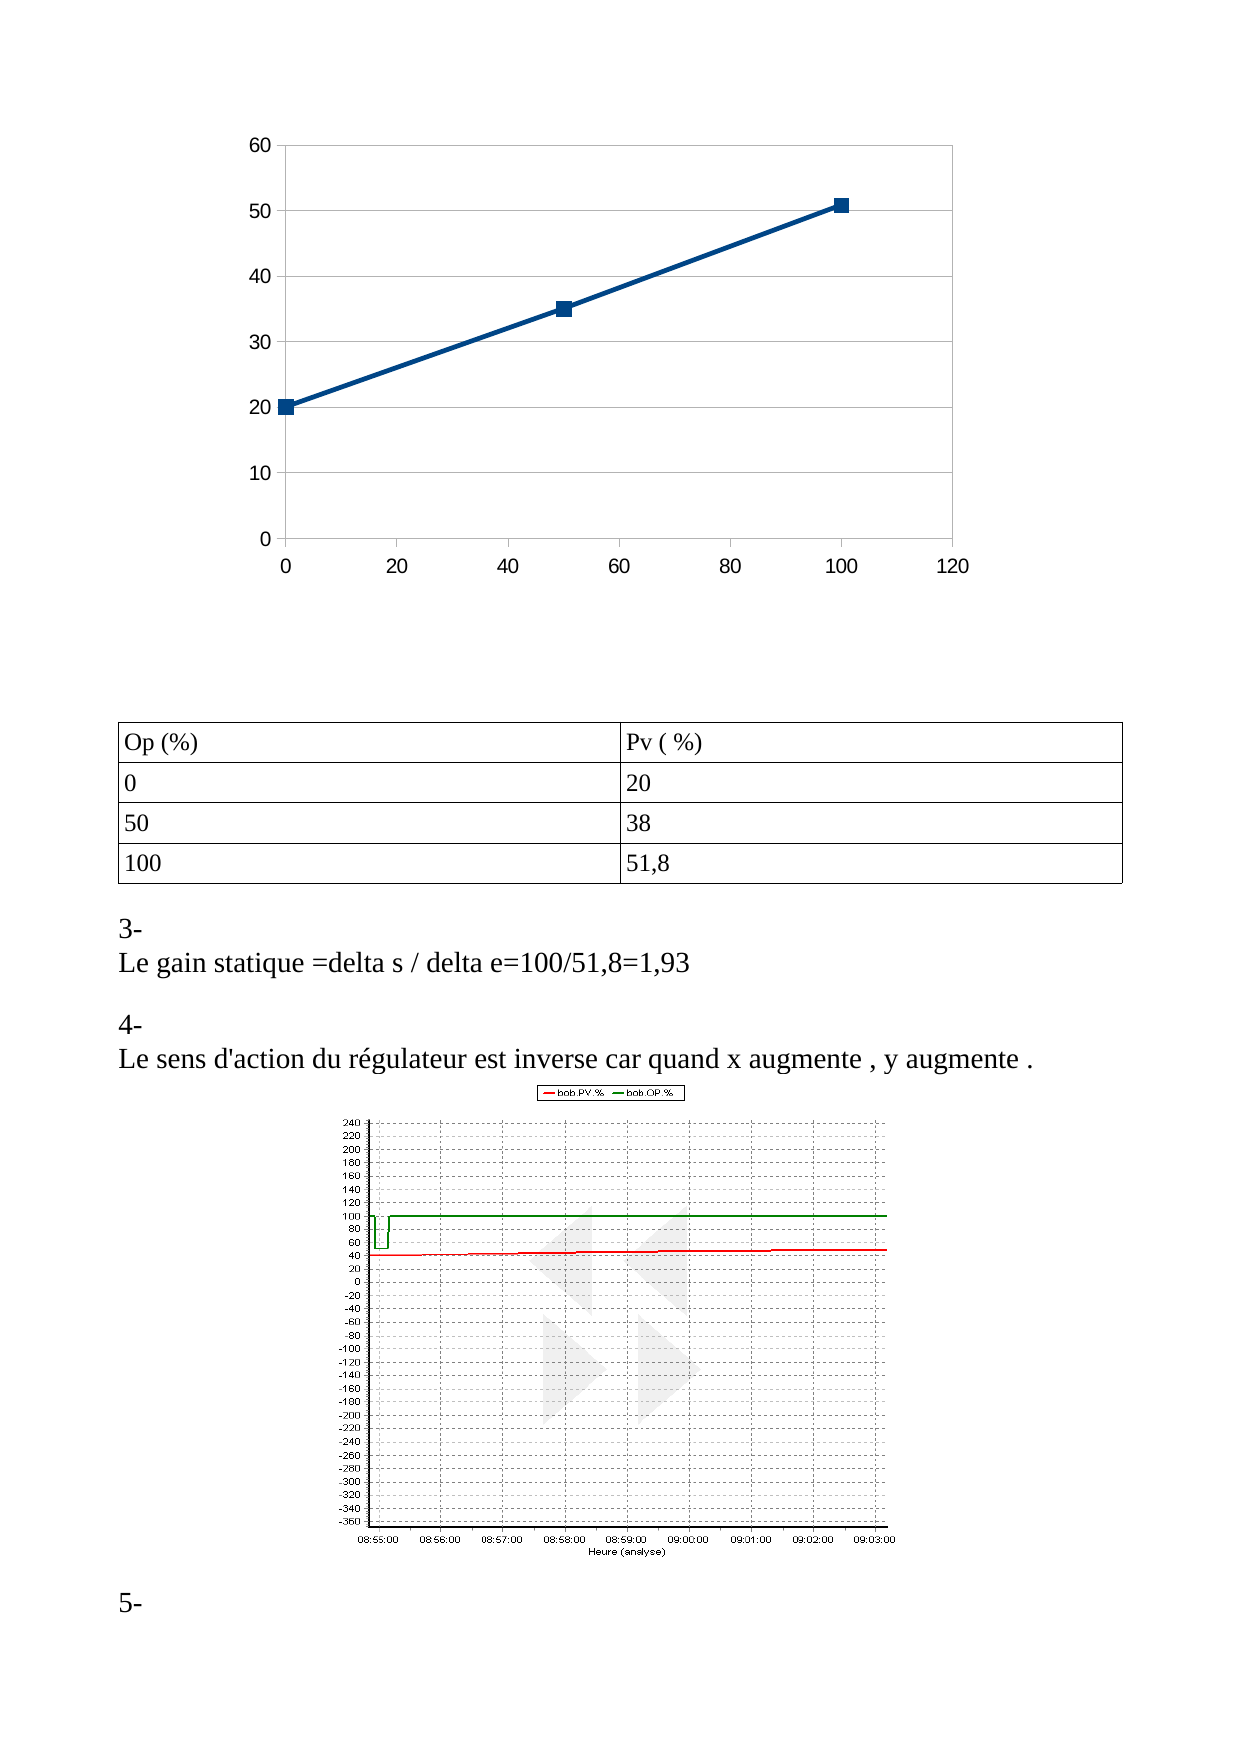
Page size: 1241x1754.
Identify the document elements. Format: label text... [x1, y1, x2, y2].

table_cell 51,8 [621, 844, 1122, 883]
table_header Op (%) [119, 723, 620, 762]
text 3- [118, 912, 1122, 945]
table_header Pv ( %) [621, 723, 1122, 762]
table_cell 20 [621, 763, 1122, 802]
text 5- [118, 1585, 1122, 1618]
text Le sens d'action du régulateur est inverse car quand x augmente , y augmente . [118, 1041, 1122, 1074]
picture [337, 1074, 904, 1557]
text 4- [118, 1007, 1122, 1041]
table_cell 0 [119, 763, 620, 802]
text Le gain statique =delta s / delta e=100/51,8=1,93 [118, 945, 1122, 979]
table_cell 38 [621, 803, 1122, 842]
table_cell 100 [119, 844, 620, 883]
table_cell 50 [119, 803, 620, 842]
